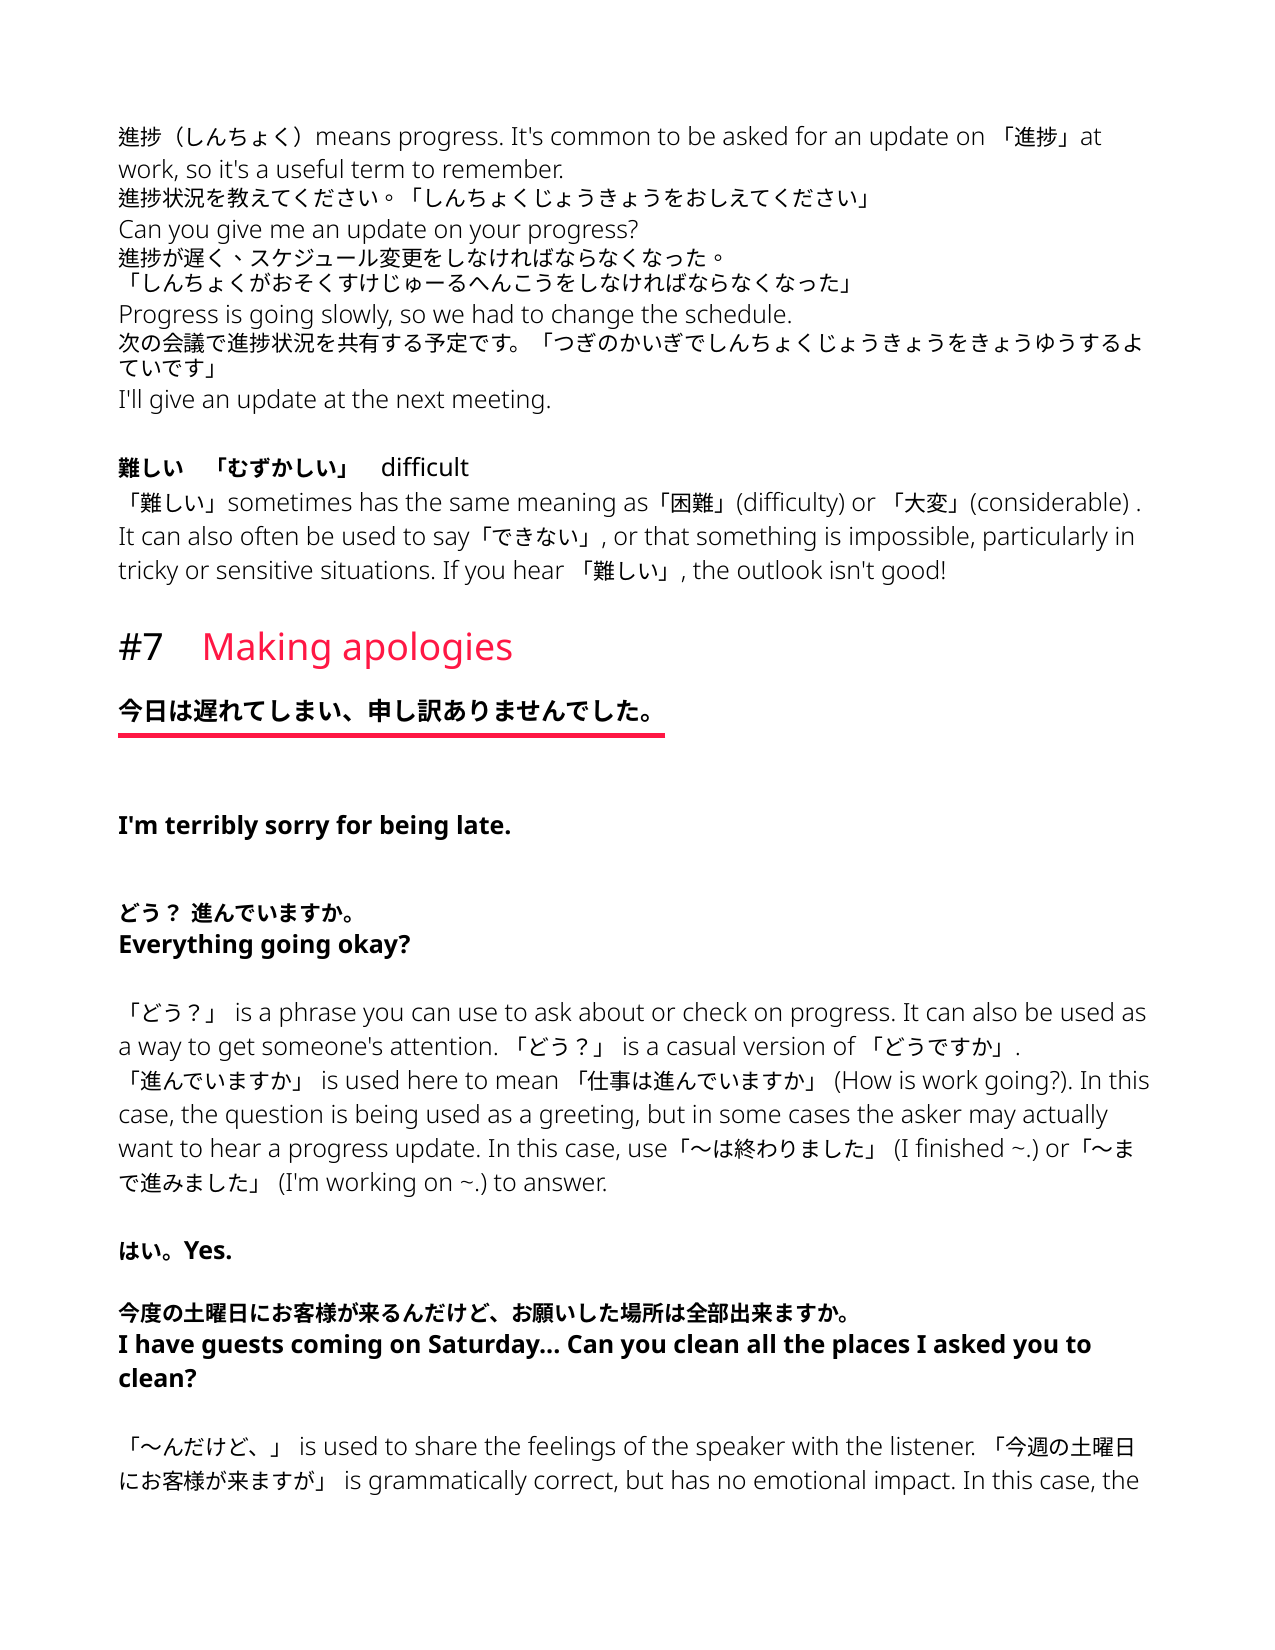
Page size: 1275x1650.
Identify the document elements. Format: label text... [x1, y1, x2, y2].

text 次の会議で進捗状況を共有する予定です。「つぎのかいぎでしんちょくじょうきょうをきょうゆうするよていです」 [118, 331, 1157, 382]
text I have guests coming on Saturday... Can you clean all the places I asked you to clean? [118, 1326, 1157, 1394]
text 「進んでいますか」 is used here to mean 「仕事は進んでいますか」 (How is work going?). In this case, the question is being used as a greeting, but in some cases the asker may actually want to hear a progress update. In this case, use「～は終わりました」 (I finished ~.) or「～まで進みました」 (I'm working on ~.) to answer. [118, 1062, 1157, 1199]
text はい。Yes. [118, 1233, 1157, 1267]
text 難しい 「むずかしい」 difficult [118, 450, 1157, 484]
text 「～んだけど、」 is used to share the feelings of the speaker with the listener. 「今週の土曜日にお客様が来ますが」 is grammatically correct, but has no emotional impact. In this case, the [118, 1429, 1157, 1497]
text 今日は遅れてしまい、申し訳ありませんでした。 [118, 694, 1157, 738]
text 「難しい」sometimes has the same meaning as「困難」(difficulty) or 「大変」(considerable) . It can also often be used to say「できない」, or that something is impossible, particularly in tricky or sensitive situations. If you hear 「難しい」, the outlook isn't good! [118, 484, 1157, 586]
text 「どう？」 is a phrase you can use to ask about or check on progress. It can also be used as a way to get someone's attention. 「どう？」 is a casual version of 「どうですか」. [118, 994, 1157, 1062]
text #7 Making apologies [118, 620, 1157, 671]
text 進捗（しんちょく）means progress. It's common to be asked for an update on 「進捗」at work, so it's a useful term to remember. [118, 118, 1157, 186]
text 今度の土曜日にお客様が来るんだけど、お願いした場所は全部出来ますか。 [118, 1301, 1157, 1326]
text Progress is going slowly, so we had to change the schedule. [118, 297, 1157, 331]
text 進捗状況を教えてください。「しんちょくじょうきょうをおしえてください」 [118, 186, 1157, 212]
text I'm terribly sorry for being late. [118, 808, 1157, 842]
text 「しんちょくがおそくすけじゅーるへんこうをしなければならなくなった」 [118, 271, 1157, 297]
text Everything going okay? [118, 926, 1157, 960]
text Can you give me an update on your progress? [118, 212, 1157, 246]
text I'll give an update at the next meeting. [118, 382, 1157, 416]
text 進捗が遅く、スケジュール変更をしなければならなくなった。 [118, 246, 1157, 271]
text どう？ 進んでいますか。 [118, 901, 1157, 926]
